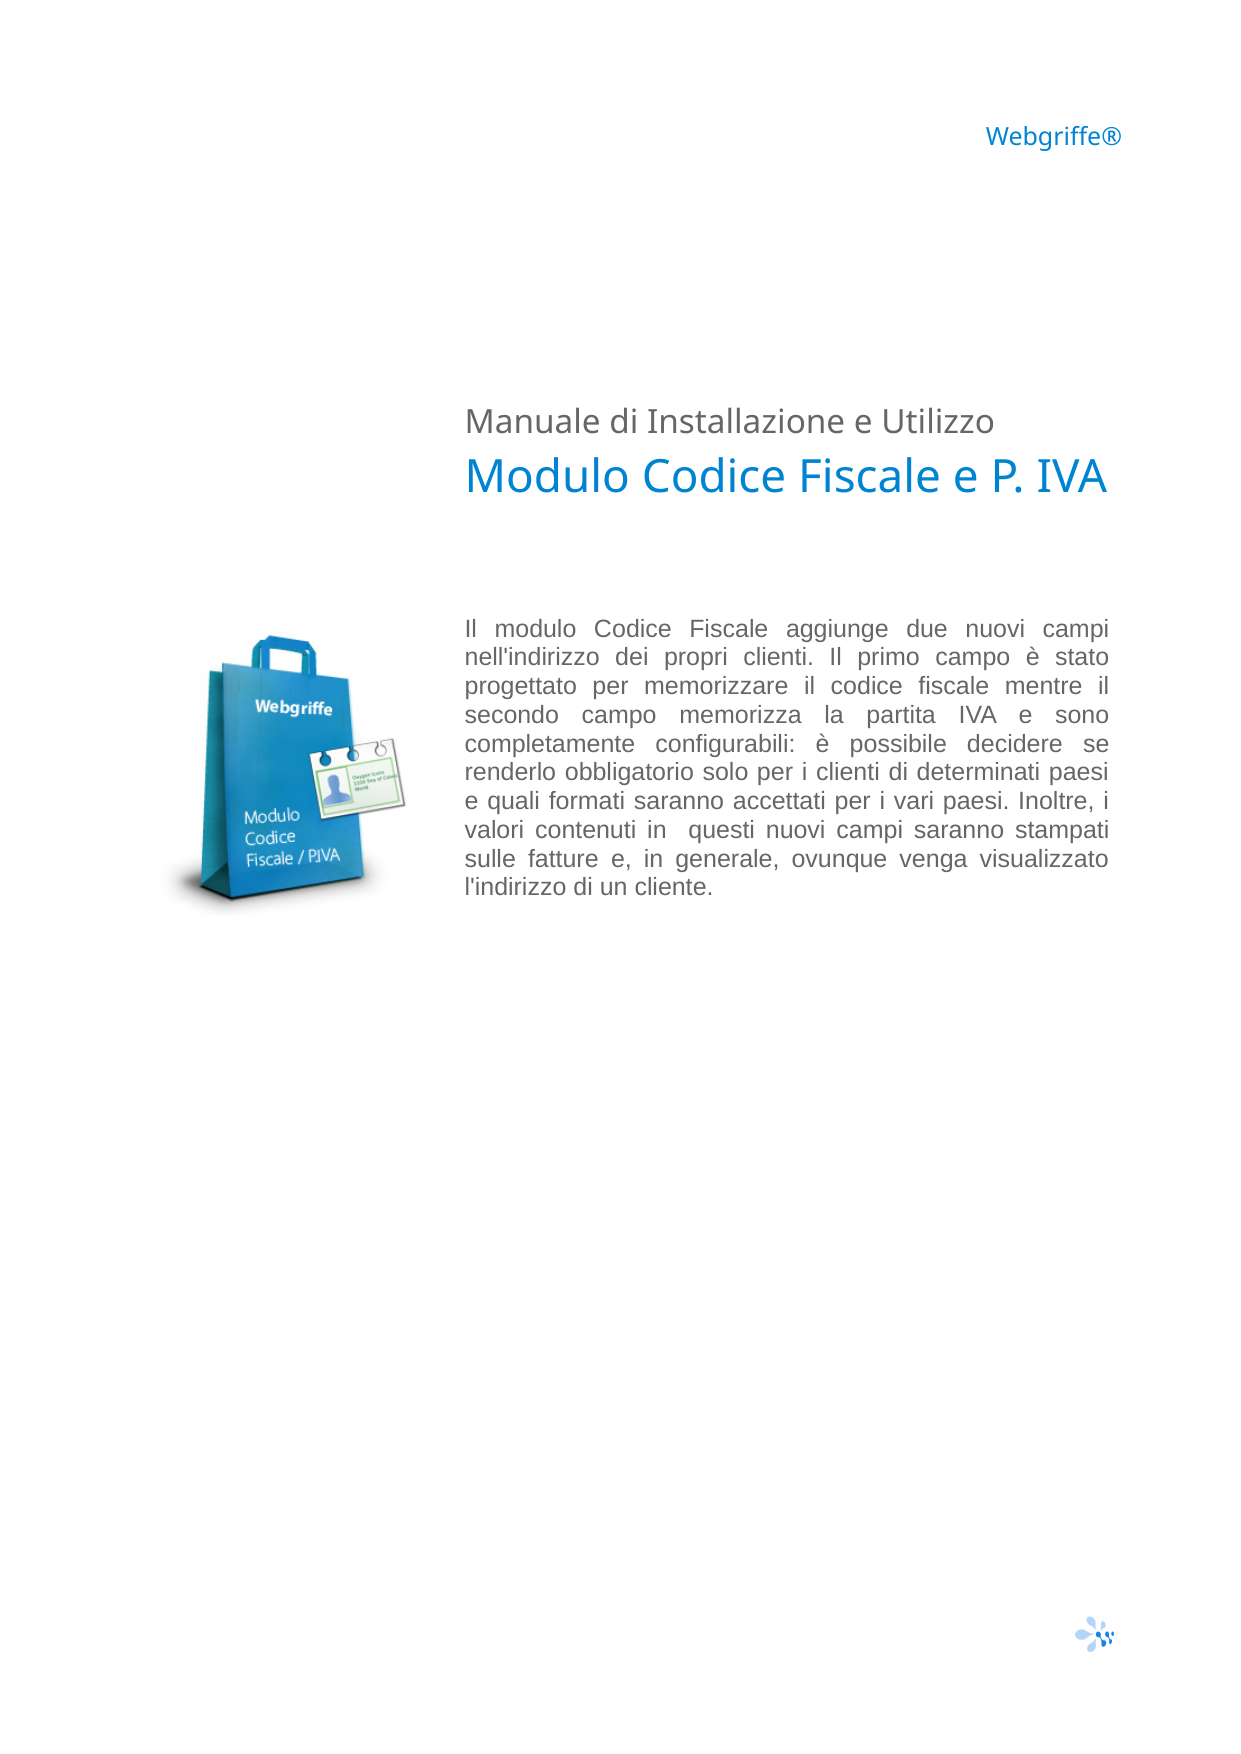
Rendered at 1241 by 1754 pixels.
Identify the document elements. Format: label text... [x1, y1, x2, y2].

table_cell [118, 965, 453, 1219]
picture [1067, 1607, 1122, 1662]
table_cell [118, 602, 453, 613]
picture [129, 613, 441, 925]
table_header Manuale di Installazione e Utilizzo Modulo Codice Fiscale e P. IVA [453, 182, 1122, 602]
table_cell [441, 614, 453, 924]
table_cell [118, 614, 129, 924]
table_cell [453, 965, 1122, 1219]
table_header [118, 182, 453, 602]
table_cell [118, 925, 453, 965]
table_cell Il modulo Codice Fiscale aggiunge due nuovi campi nell'indirizzo dei propri clienti. Il primo campo è stato progettato per memorizzare il codice fiscale mentre il secondo campo memorizza la partita IVA e sono completamente configurabili: è possibile decidere se renderlo obbligatorio solo per i clienti di determinati paesi e quali formati saranno accettati per i vari paesi. Inoltre, i valori contenuti in questi nuovi campi saranno stampati sulle fatture e, in generale, ovunque venga visualizzato l'indirizzo di un cliente. [453, 602, 1122, 965]
